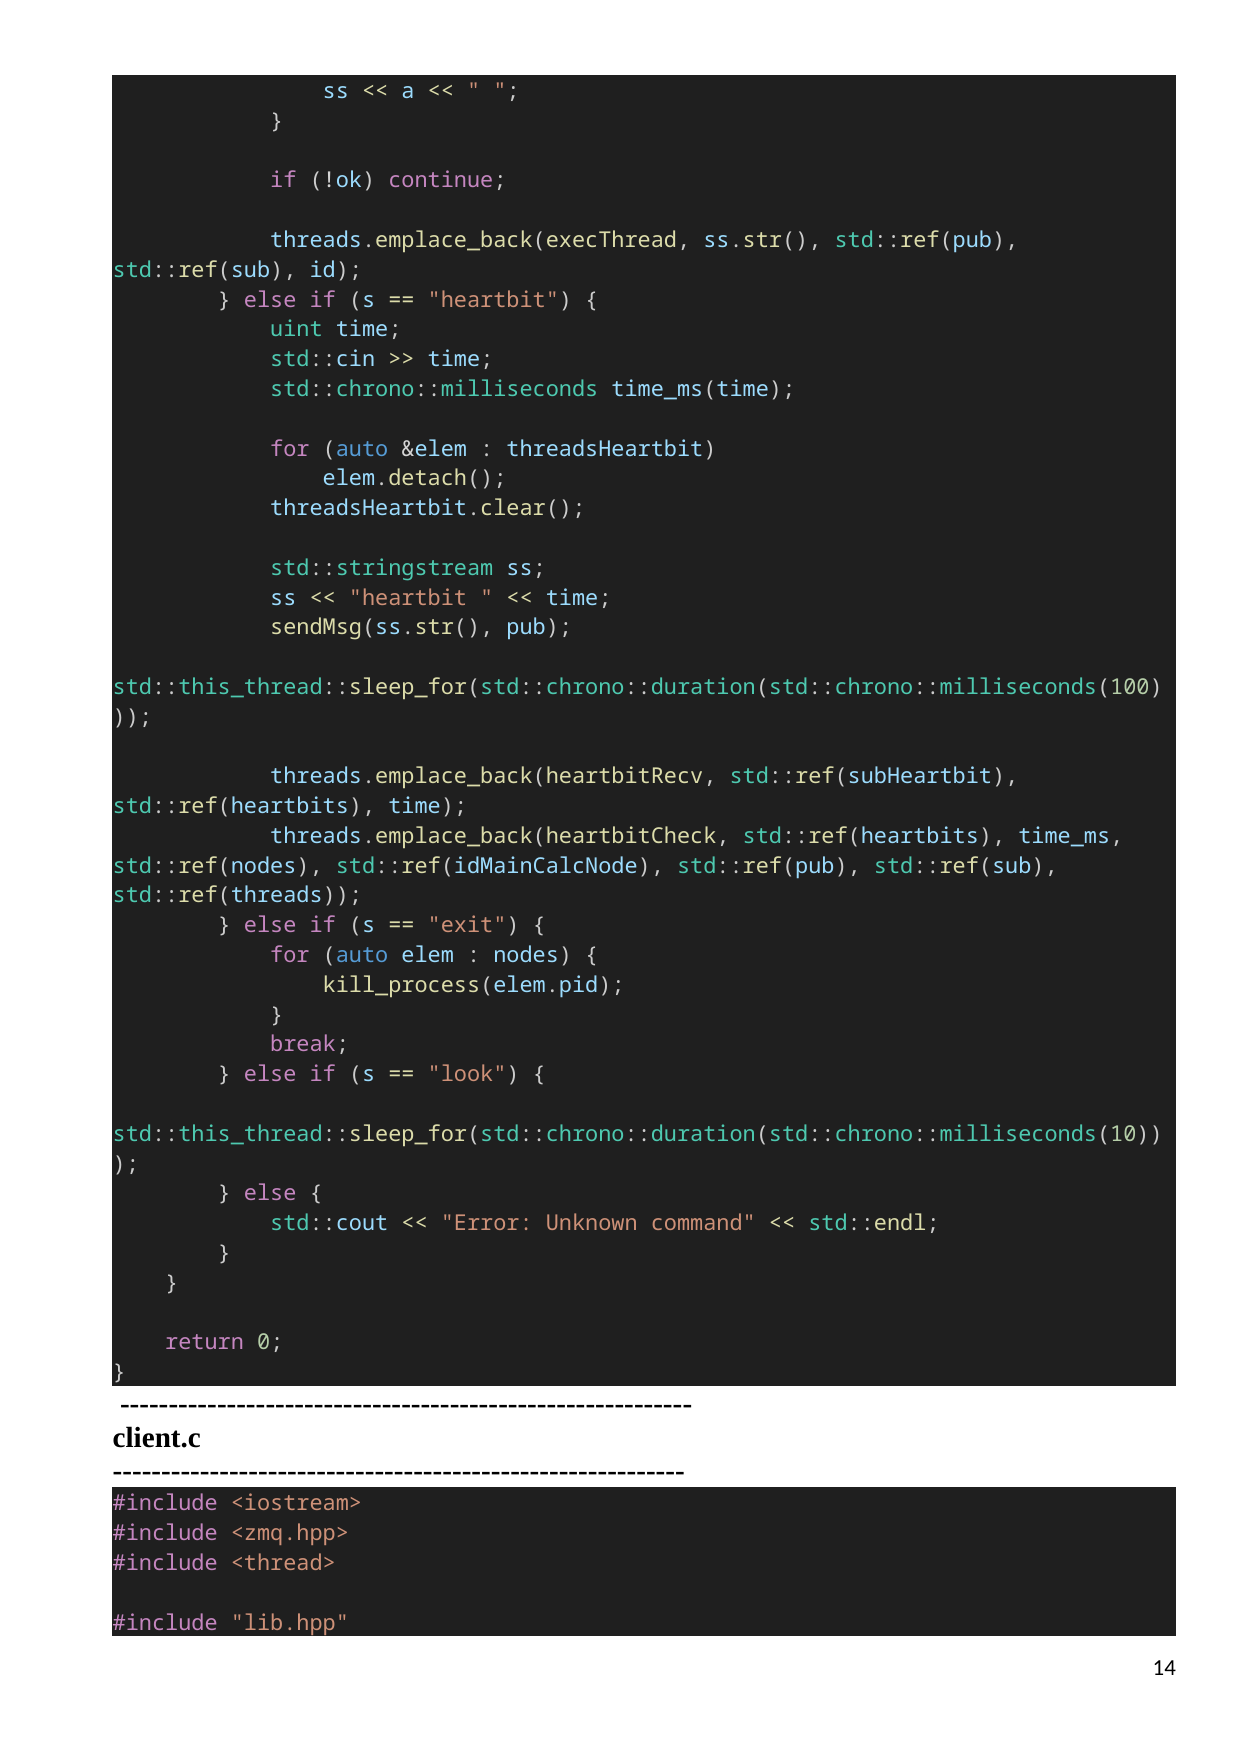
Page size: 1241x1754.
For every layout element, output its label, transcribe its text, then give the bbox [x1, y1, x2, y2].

text return 0; [112, 1326, 1176, 1356]
text } else if (s == "heartbit") { [112, 283, 1176, 313]
text std::this_thread::sleep_for(std::chrono::duration(std::chrono::milliseconds(10))); [112, 1088, 1176, 1177]
text kill_process(elem.pid); [112, 969, 1176, 998]
text ----------------------------------------------------------- [112, 1453, 1176, 1487]
text } [112, 1237, 1176, 1267]
text std::stringstream ss; [112, 552, 1176, 581]
text uint time; [112, 313, 1176, 343]
text #include "lib.hpp" [112, 1607, 1176, 1636]
text for (auto elem : nodes) { [112, 939, 1176, 969]
text } [112, 998, 1176, 1028]
text ss << a << " "; [112, 75, 1176, 105]
text if (!ok) continue; [112, 164, 1176, 194]
text threads.emplace_back(heartbitCheck, std::ref(heartbits), time_ms, std::ref(nodes), std::ref(idMainCalcNode), std::ref(pub), std::ref(sub), std::ref(threads)); [112, 820, 1176, 909]
text } else if (s == "look") { [112, 1058, 1176, 1088]
text #include <iostream> [112, 1487, 1176, 1517]
text std::cin >> time; [112, 343, 1176, 373]
text } [112, 1356, 1176, 1386]
text sendMsg(ss.str(), pub); [112, 611, 1176, 641]
text for (auto &elem : threadsHeartbit) [112, 432, 1176, 462]
text threads.emplace_back(execThread, ss.str(), std::ref(pub), std::ref(sub), id); [112, 224, 1176, 283]
text ----------------------------------------------------------- [112, 1386, 1176, 1419]
text } [112, 1267, 1176, 1296]
text #include <thread> [112, 1547, 1176, 1577]
text ss << "heartbit " << time; [112, 581, 1176, 611]
text client.c [112, 1420, 1176, 1453]
text break; [112, 1028, 1176, 1058]
text std::chrono::milliseconds time_ms(time); [112, 373, 1176, 403]
text } [112, 105, 1176, 134]
text } else { [112, 1177, 1176, 1207]
text threads.emplace_back(heartbitRecv, std::ref(subHeartbit), std::ref(heartbits), time); [112, 760, 1176, 820]
text std::cout << "Error: Unknown command" << std::endl; [112, 1207, 1176, 1237]
text std::this_thread::sleep_for(std::chrono::duration(std::chrono::milliseconds(100))); [112, 641, 1176, 730]
text threadsHeartbit.clear(); [112, 492, 1176, 522]
text elem.detach(); [112, 462, 1176, 492]
text #include <zmq.hpp> [112, 1517, 1176, 1547]
text } else if (s == "exit") { [112, 909, 1176, 939]
